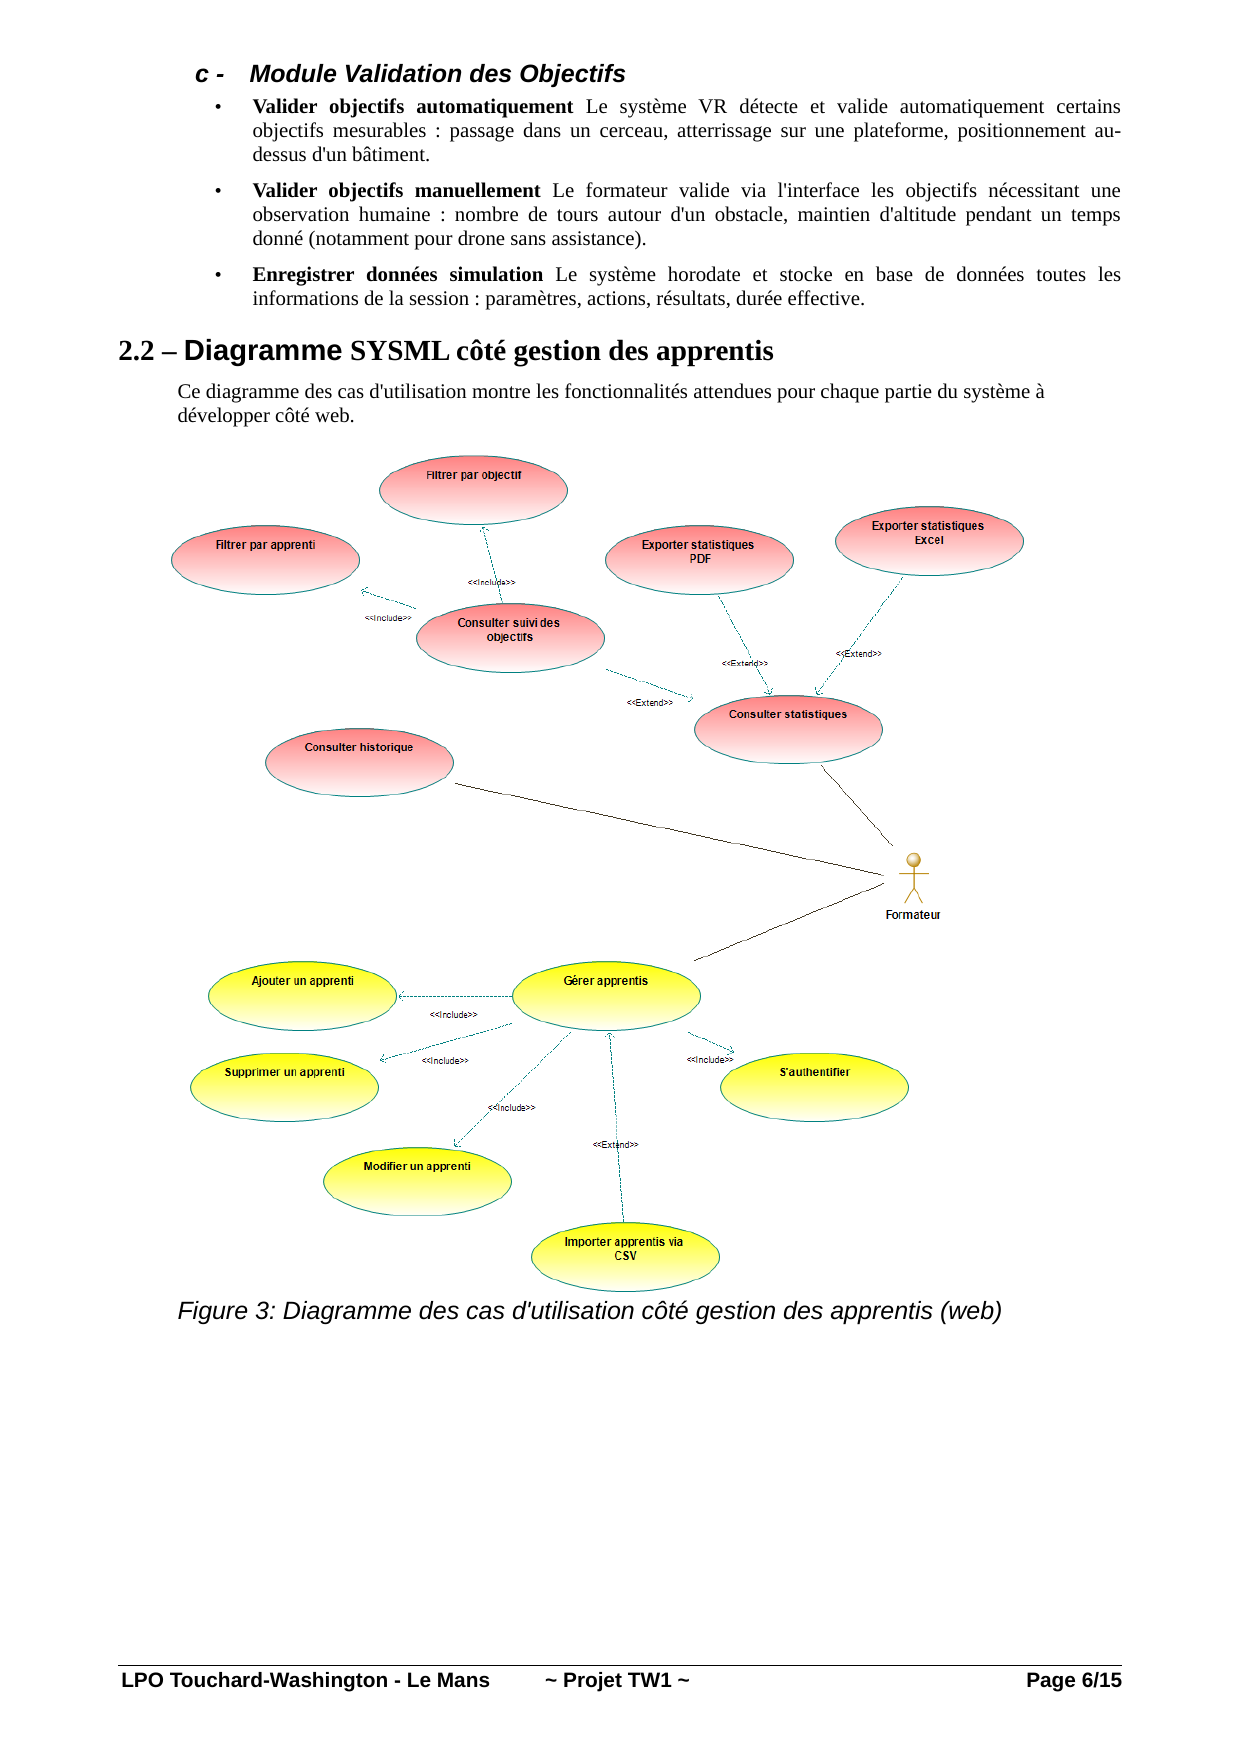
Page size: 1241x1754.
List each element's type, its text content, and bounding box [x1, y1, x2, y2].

list Valider objectifs manuellement Le formateur valide via l'interface les objectifs nécessitant une observation humaine : nombre de tours autour d'un obstacle, maintien d'altitude pendant un temps donné (notamment pour drone sans assistance). [215, 178, 1122, 250]
text Figure 3: Diagramme des cas d'utilisation côté gestion des apprentis (web) [177, 1296, 1074, 1324]
picture [163, 439, 1088, 1296]
list Valider objectifs automatiquement Le système VR détecte et valide automatiquement certains objectifs mesurables : passage dans un cerceau, atterrissage sur une plateforme, positionnement au-dessus d'un bâtiment. [215, 94, 1122, 166]
list Enregistrer données simulation Le système horodate et stocke en base de données toutes les informations de la session : paramètres, actions, résultats, durée effective. [215, 262, 1122, 310]
subtitle Module Validation des Objectifs [195, 59, 1122, 88]
text Ce diagramme des cas d'utilisation montre les fonctionnalités attendues pour chaque partie du système à développer côté web. [177, 379, 1122, 427]
subtitle Diagramme SYSML côté gestion des apprentis [118, 333, 1122, 367]
